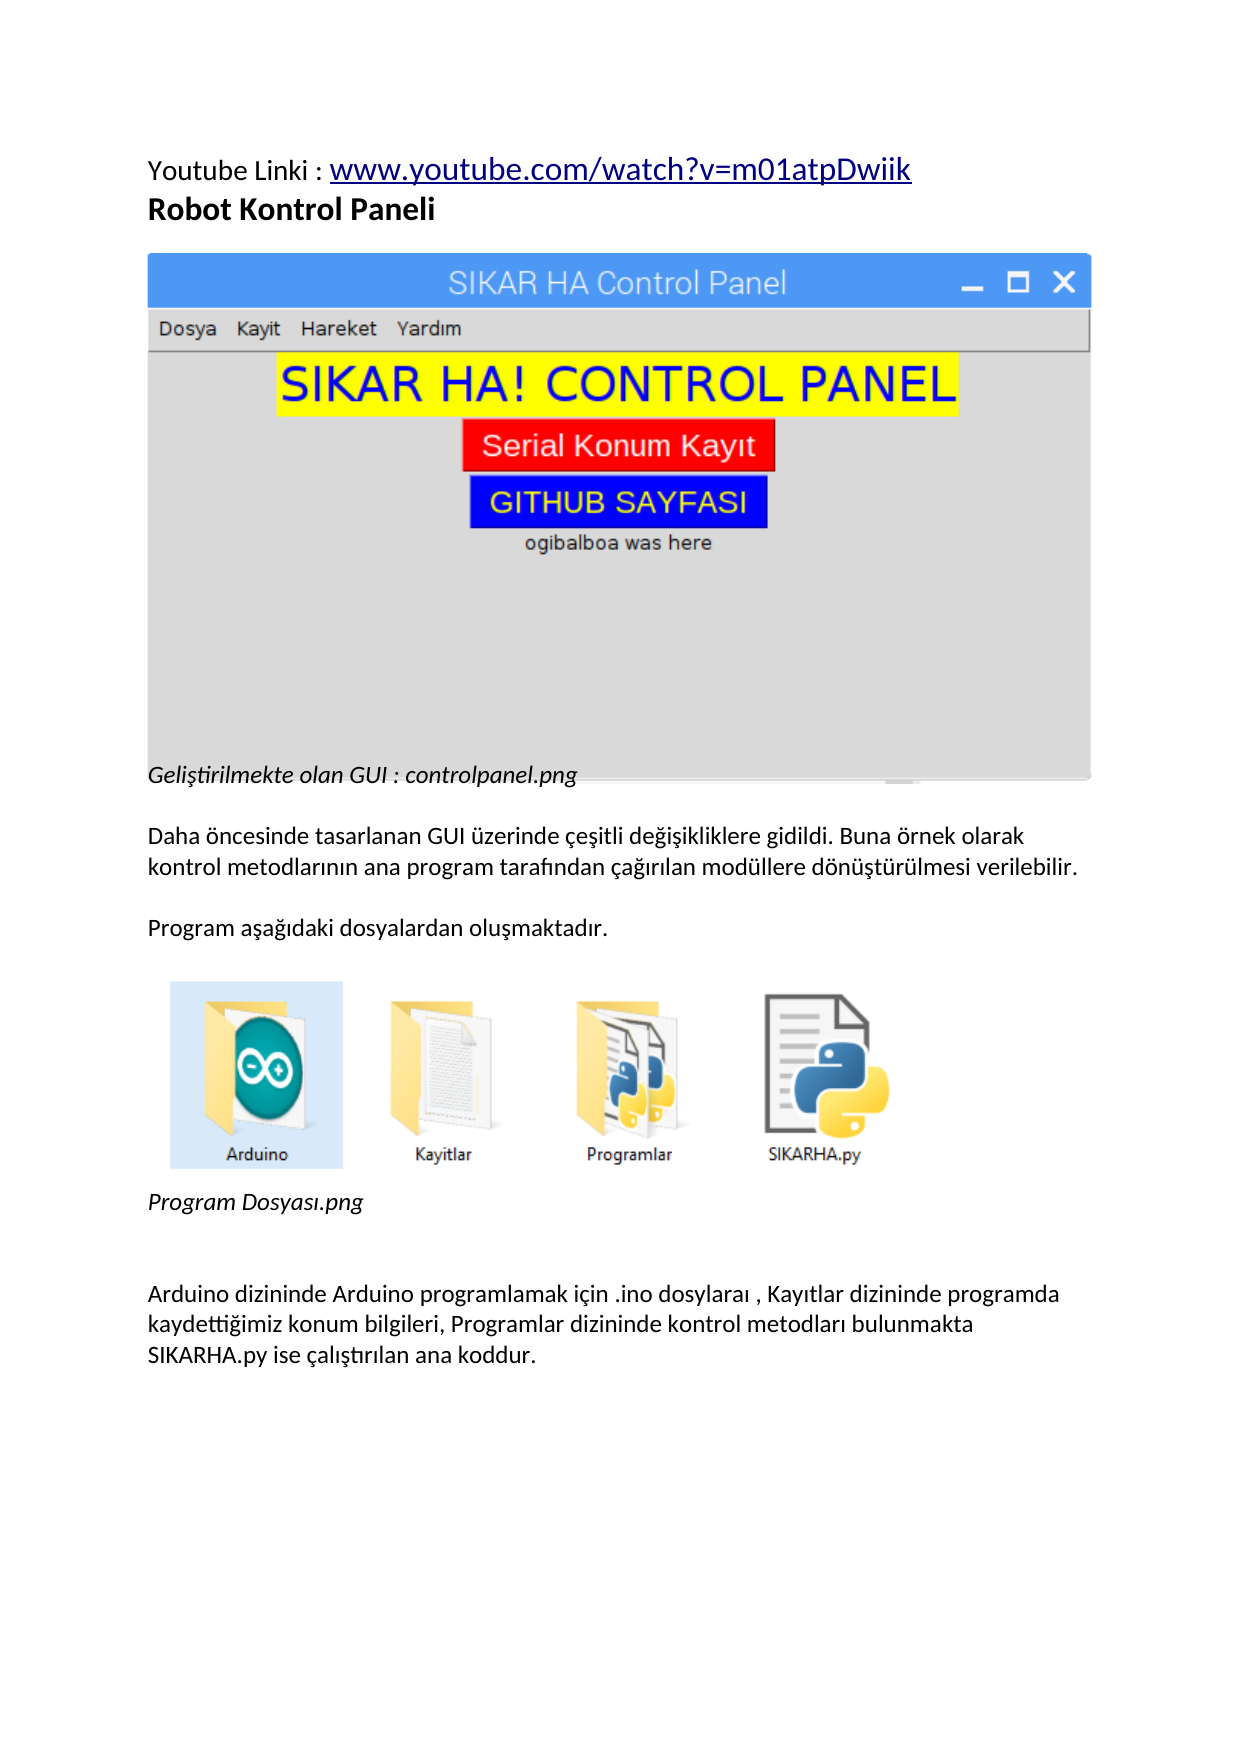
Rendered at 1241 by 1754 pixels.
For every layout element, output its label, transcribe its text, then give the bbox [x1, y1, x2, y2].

text Arduino dizininde Arduino programlamak için .ino dosylaraı , Kayıtlar dizininde programda kaydettiğimiz konum bilgileri, Programlar dizininde kontrol metodları bulunmakta SIKARHA.py ise çalıştırılan ana koddur. [148, 1278, 1093, 1370]
text Robot Kontrol Paneli [148, 188, 1093, 229]
text Geliştirilmekte olan GUI : controlpanel.png [148, 229, 1093, 790]
text Youtube Linki : www.youtube.com/watch?v=m01atpDwiik [148, 148, 1093, 188]
text Program aşağıdaki dosyalardan oluşmaktadır. [148, 912, 1093, 942]
text Daha öncesinde tasarlanan GUI üzerinde çeşitli değişikliklere gidildi. Buna örnek olarak kontrol metodlarının ana program tarafından çağırılan modüllere dönüştürülmesi verilebilir. [148, 820, 1093, 881]
text Program Dosyası.png [148, 1187, 163, 1217]
